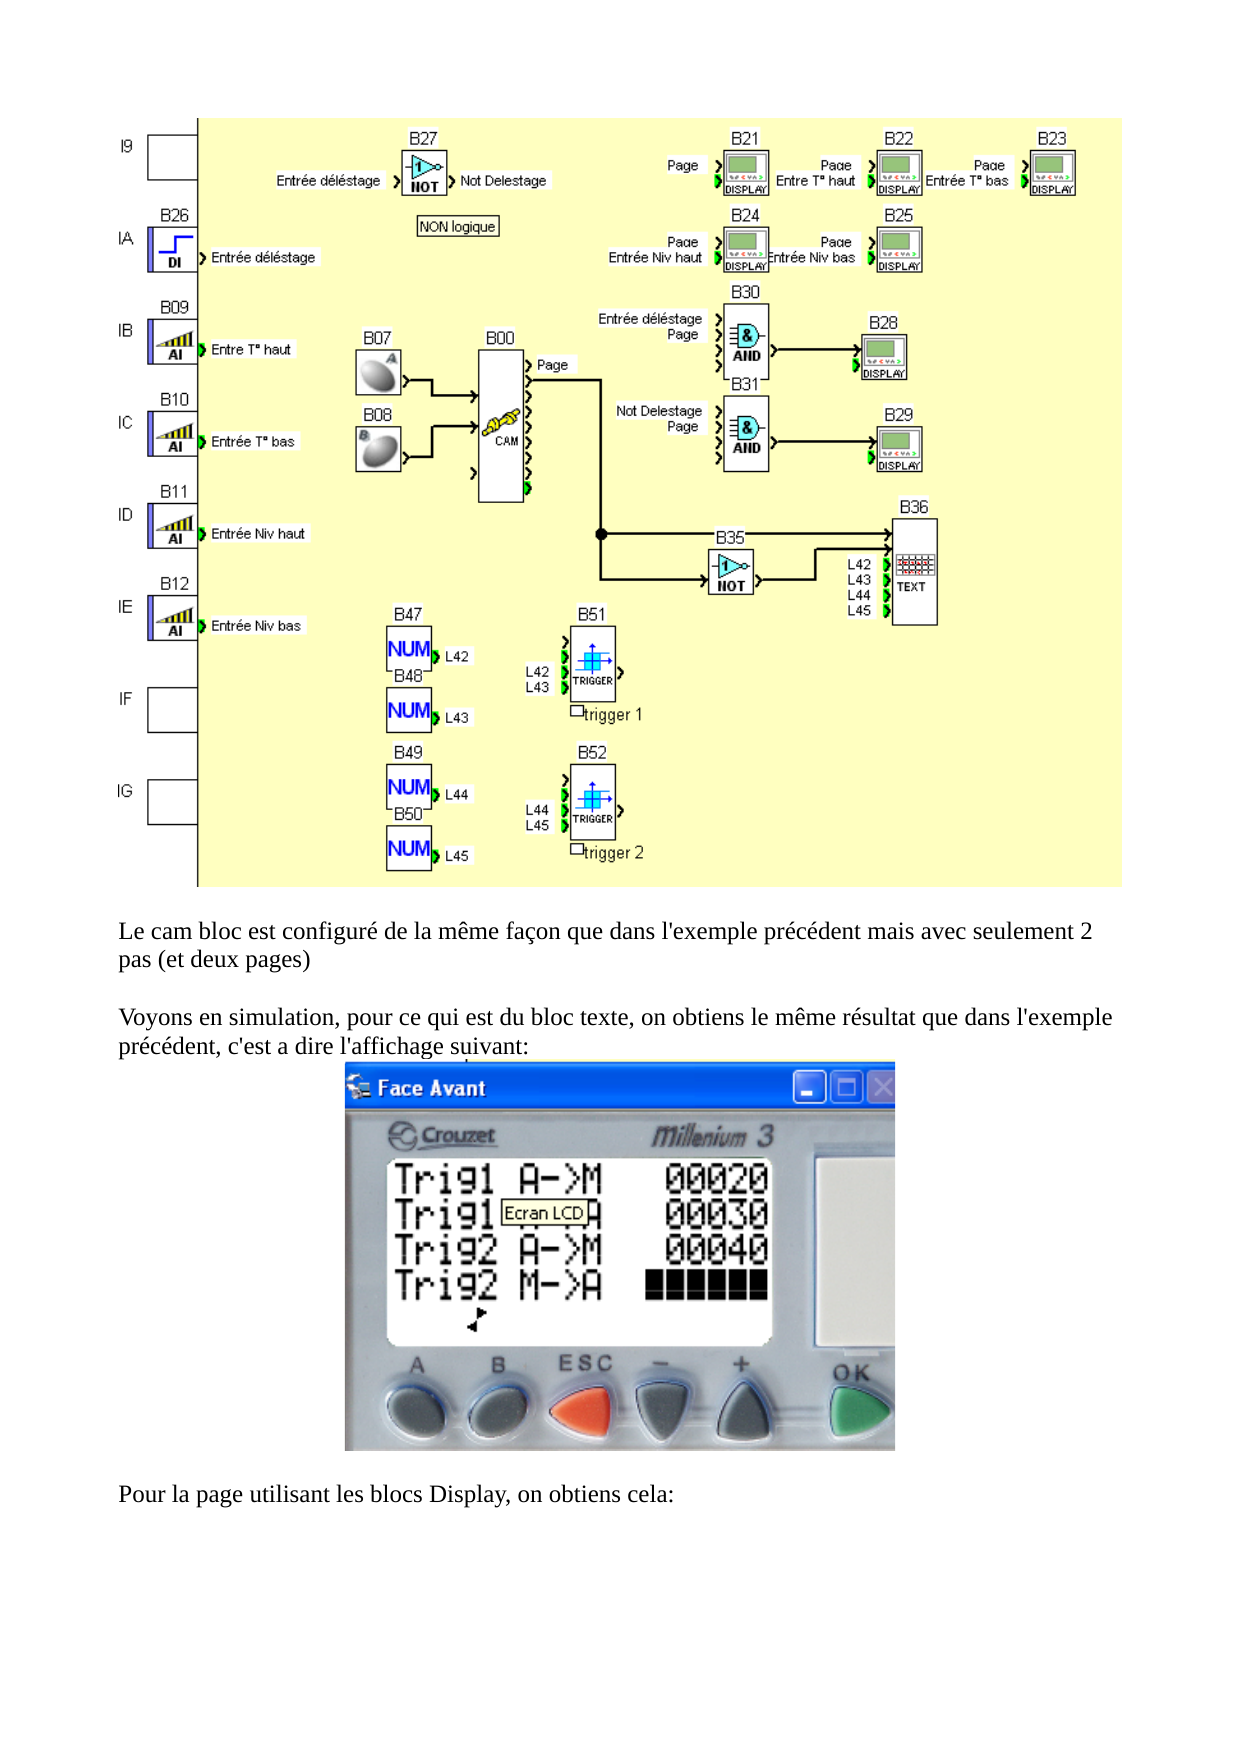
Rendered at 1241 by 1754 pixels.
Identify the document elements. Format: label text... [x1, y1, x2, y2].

text Pour la page utilisant les blocs Display, on obtiens cela: [118, 1479, 1122, 1508]
text Le cam bloc est configuré de la même façon que dans l'exemple précédent mais avec seulement 2 pas (et deux pages) [118, 916, 1122, 973]
text Voyons en simulation, pour ce qui est du bloc texte, on obtiens le même résultat que dans l'exemple précédent, c'est a dire l'affichage suivant: [118, 1002, 1122, 1059]
